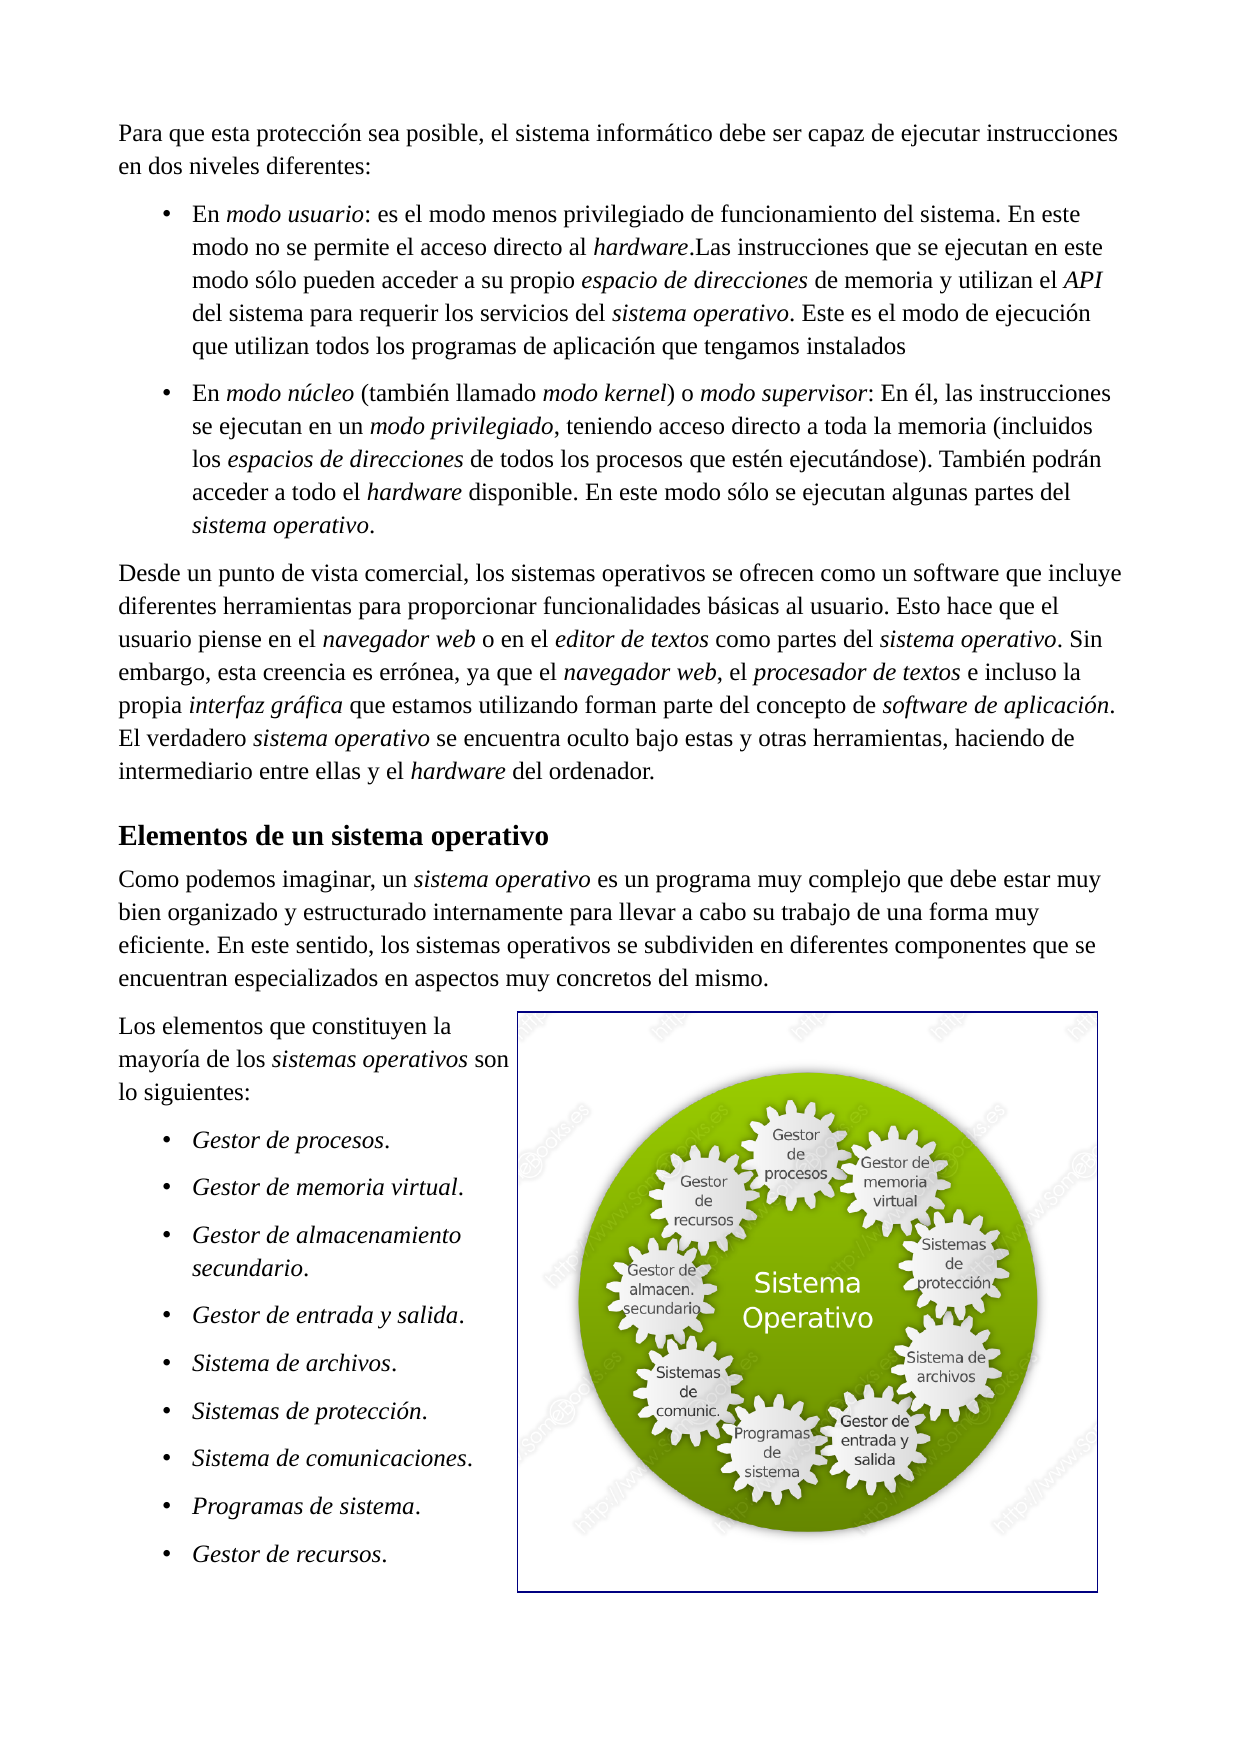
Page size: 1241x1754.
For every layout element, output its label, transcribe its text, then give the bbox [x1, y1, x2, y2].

text Como podemos imaginar, un sistema operativo es un programa muy complejo que debe estar muy bien organizado y estructurado internamente para llevar a cabo su trabajo de una forma muy eficiente. En este sentido, los sistemas operativos se subdividen en diferentes componentes que se encuentran especializados en aspectos muy concretos del mismo. [118, 864, 1122, 992]
list Sistema de comunicaciones. [162, 1443, 517, 1472]
list [1098, 1301, 1122, 1329]
list [1098, 1125, 1122, 1153]
text [1098, 1011, 1122, 1106]
list Gestor de recursos. [162, 1539, 517, 1567]
list Gestor de almacenamiento secundario. [162, 1220, 517, 1282]
text Para que esta protección sea posible, el sistema informático debe ser capaz de ejecutar instrucciones en dos niveles diferentes: [118, 118, 1122, 180]
list [1098, 1491, 1122, 1520]
list Programas de sistema. [162, 1491, 517, 1520]
list [1098, 1396, 1122, 1424]
text Los elementos que constituyen la mayoría de los sistemas operativos son lo siguientes: [118, 1011, 517, 1106]
list Gestor de procesos. [162, 1125, 517, 1153]
subtitle Elementos de un sistema operativo [118, 818, 1122, 852]
list [1098, 1172, 1122, 1201]
text Desde un punto de vista comercial, los sistemas operativos se ofrecen como un software que incluye diferentes herramientas para proporcionar funcionalidades básicas al usuario. Esto hace que el usuario piense en el navegador web o en el editor de textos como partes del sistema operativo. Sin embargo, esta creencia es errónea, ya que el navegador web, el procesador de textos e incluso la propia interfaz gráfica que estamos utilizando forman parte del concepto de software de aplicación. El verdadero sistema operativo se encuentra oculto bajo estas y otras herramientas, haciendo de intermediario entre ellas y el hardware del ordenador. [118, 558, 1122, 785]
list [1098, 1443, 1122, 1472]
list [1098, 1539, 1122, 1567]
list Sistema de archivos. [162, 1348, 517, 1377]
list Gestor de memoria virtual. [162, 1172, 517, 1201]
list En modo usuario: es el modo menos privilegiado de funcionamiento del sistema. En este modo no se permite el acceso directo al hardware.Las instrucciones que se ejecutan en este modo sólo pueden acceder a su propio espacio de direcciones de memoria y utilizan el API del sistema para requerir los servicios del sistema operativo. Este es el modo de ejecución que utilizan todos los programas de aplicación que tengamos instalados [162, 199, 1122, 359]
list Gestor de entrada y salida. [162, 1301, 517, 1329]
list Sistemas de protección. [162, 1396, 517, 1424]
list [1098, 1220, 1122, 1282]
list [1098, 1348, 1122, 1377]
list En modo núcleo (también llamado modo kernel) o modo supervisor: En él, las instrucciones se ejecutan en un modo privilegiado, teniendo acceso directo a toda la memoria (incluidos los espacios de direcciones de todos los procesos que estén ejecutándose). También podrán acceder a todo el hardware disponible. En este modo sólo se ejecutan algunas partes del sistema operativo. [162, 378, 1122, 539]
picture [518, 1013, 1097, 1591]
